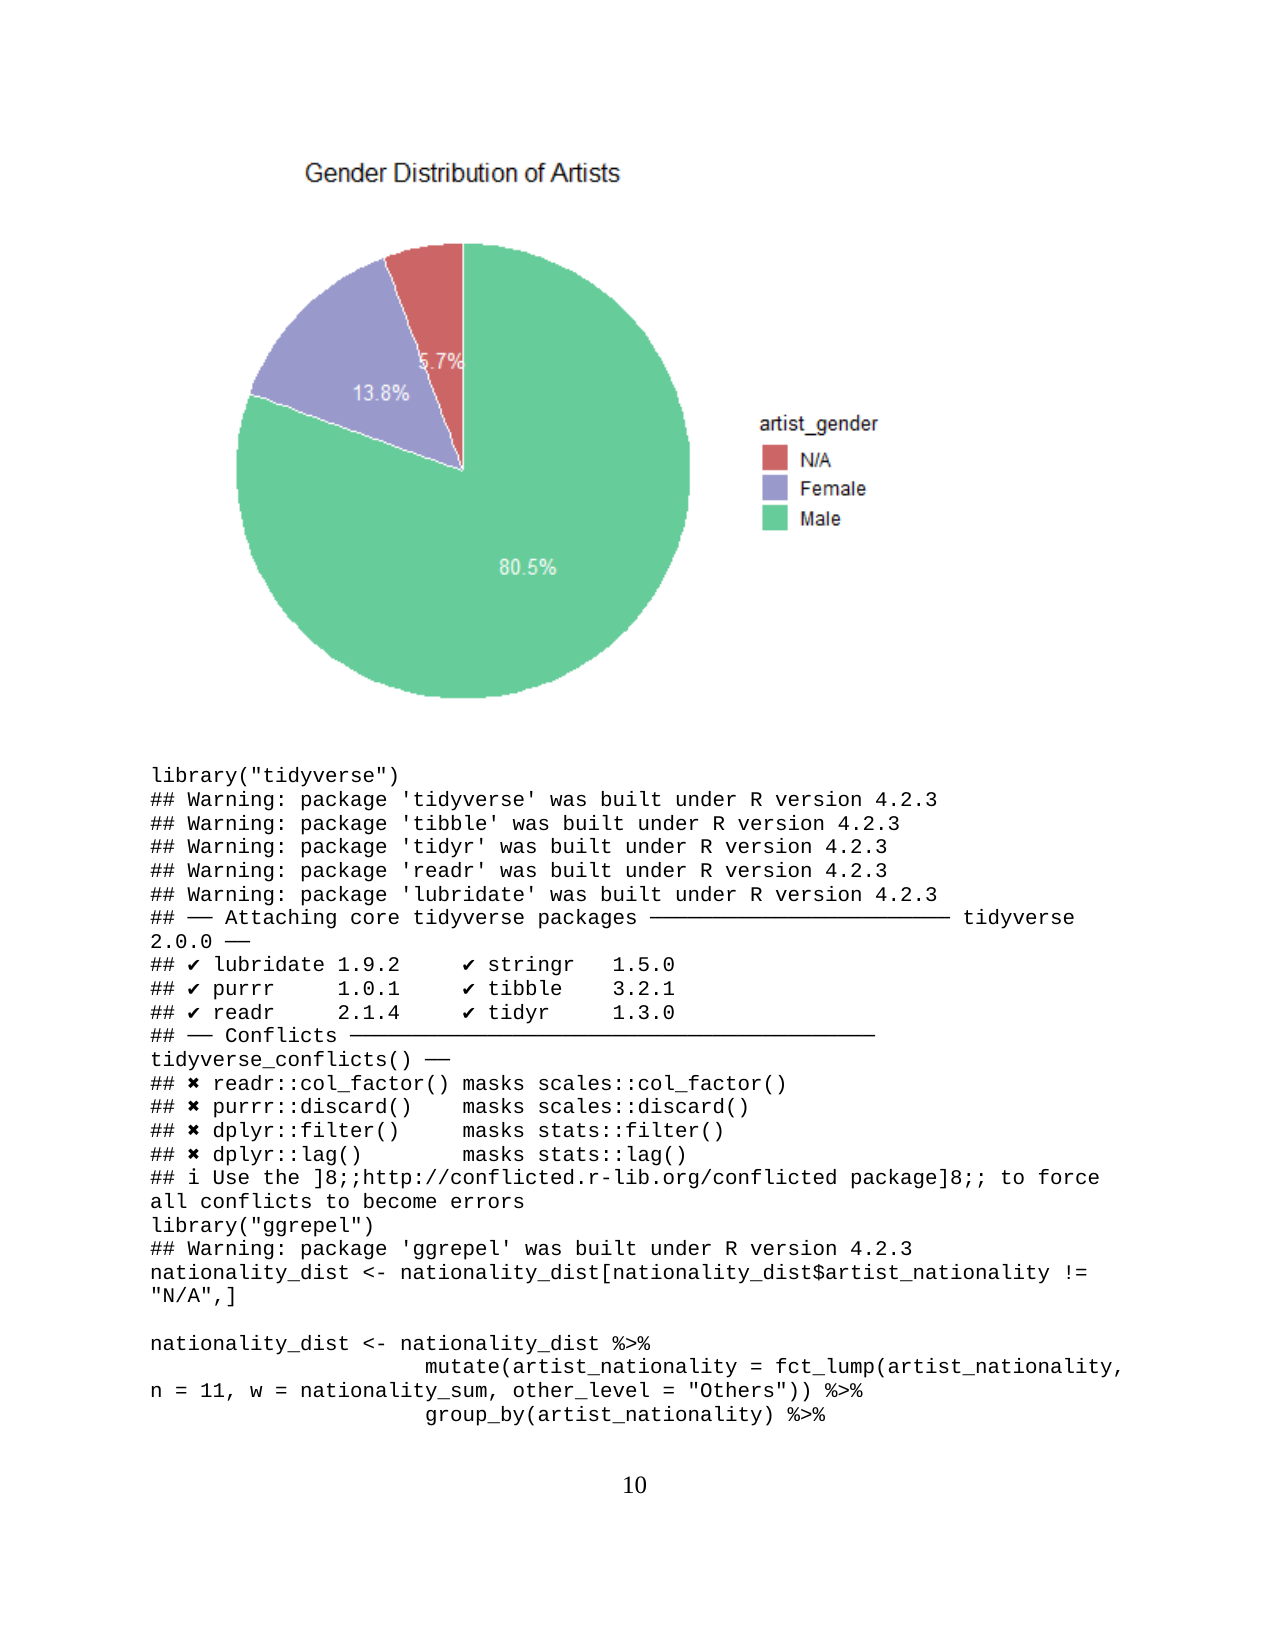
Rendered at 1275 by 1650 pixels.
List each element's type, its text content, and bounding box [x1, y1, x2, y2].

text ## Warning: package 'tidyr' was built under R version 4.2.3 [150, 836, 1125, 860]
text ## ── Attaching core tidyverse packages ──────────────────────── tidyverse 2.0.0 ── [150, 907, 1125, 954]
text ## ✖ purrr::discard() masks scales::discard() [150, 1096, 1125, 1120]
text mutate(artist_nationality = fct_lump(artist_nationality, n = 11, w = nationality_sum, other_level = "Others")) %>% [150, 1356, 1125, 1404]
text library("ggrepel") [150, 1214, 1125, 1238]
text ## Warning: package 'readr' was built under R version 4.2.3 [150, 860, 1125, 883]
text nationality_dist <- nationality_dist[nationality_dist$artist_nationality != "N/A",] [150, 1262, 1125, 1309]
text ## ✔ purrr 1.0.1 ✔ tibble 3.2.1 [150, 978, 1125, 1002]
text ## Warning: package 'tibble' was built under R version 4.2.3 [150, 813, 1125, 836]
text group_by(artist_nationality) %>% [150, 1404, 1125, 1427]
text ## ── Conflicts ────────────────────────────────────────── tidyverse_conflicts() ── [150, 1025, 1125, 1073]
text nationality_dist <- nationality_dist %>% [150, 1333, 1125, 1356]
text ## Warning: package 'lubridate' was built under R version 4.2.3 [150, 883, 1125, 907]
text ## Warning: package 'tidyverse' was built under R version 4.2.3 [150, 789, 1125, 813]
text ## ✖ dplyr::lag() masks stats::lag() [150, 1144, 1125, 1167]
text ## ✔ lubridate 1.9.2 ✔ stringr 1.5.0 [150, 954, 1125, 978]
text ## Warning: package 'ggrepel' was built under R version 4.2.3 [150, 1238, 1125, 1262]
text ## ✔ readr 2.1.4 ✔ tidyr 1.3.0 [150, 1002, 1125, 1025]
text ## ✖ dplyr::filter() masks stats::filter() [150, 1120, 1125, 1144]
text library("tidyverse") [150, 765, 1125, 789]
text ## ✖ readr::col_factor() masks scales::col_factor() [150, 1073, 1125, 1096]
text ## ℹ Use the ]8;;http://conflicted.r-lib.org/conflicted package]8;; to force all conflicts to become errors [150, 1167, 1125, 1214]
picture [150, 150, 908, 757]
